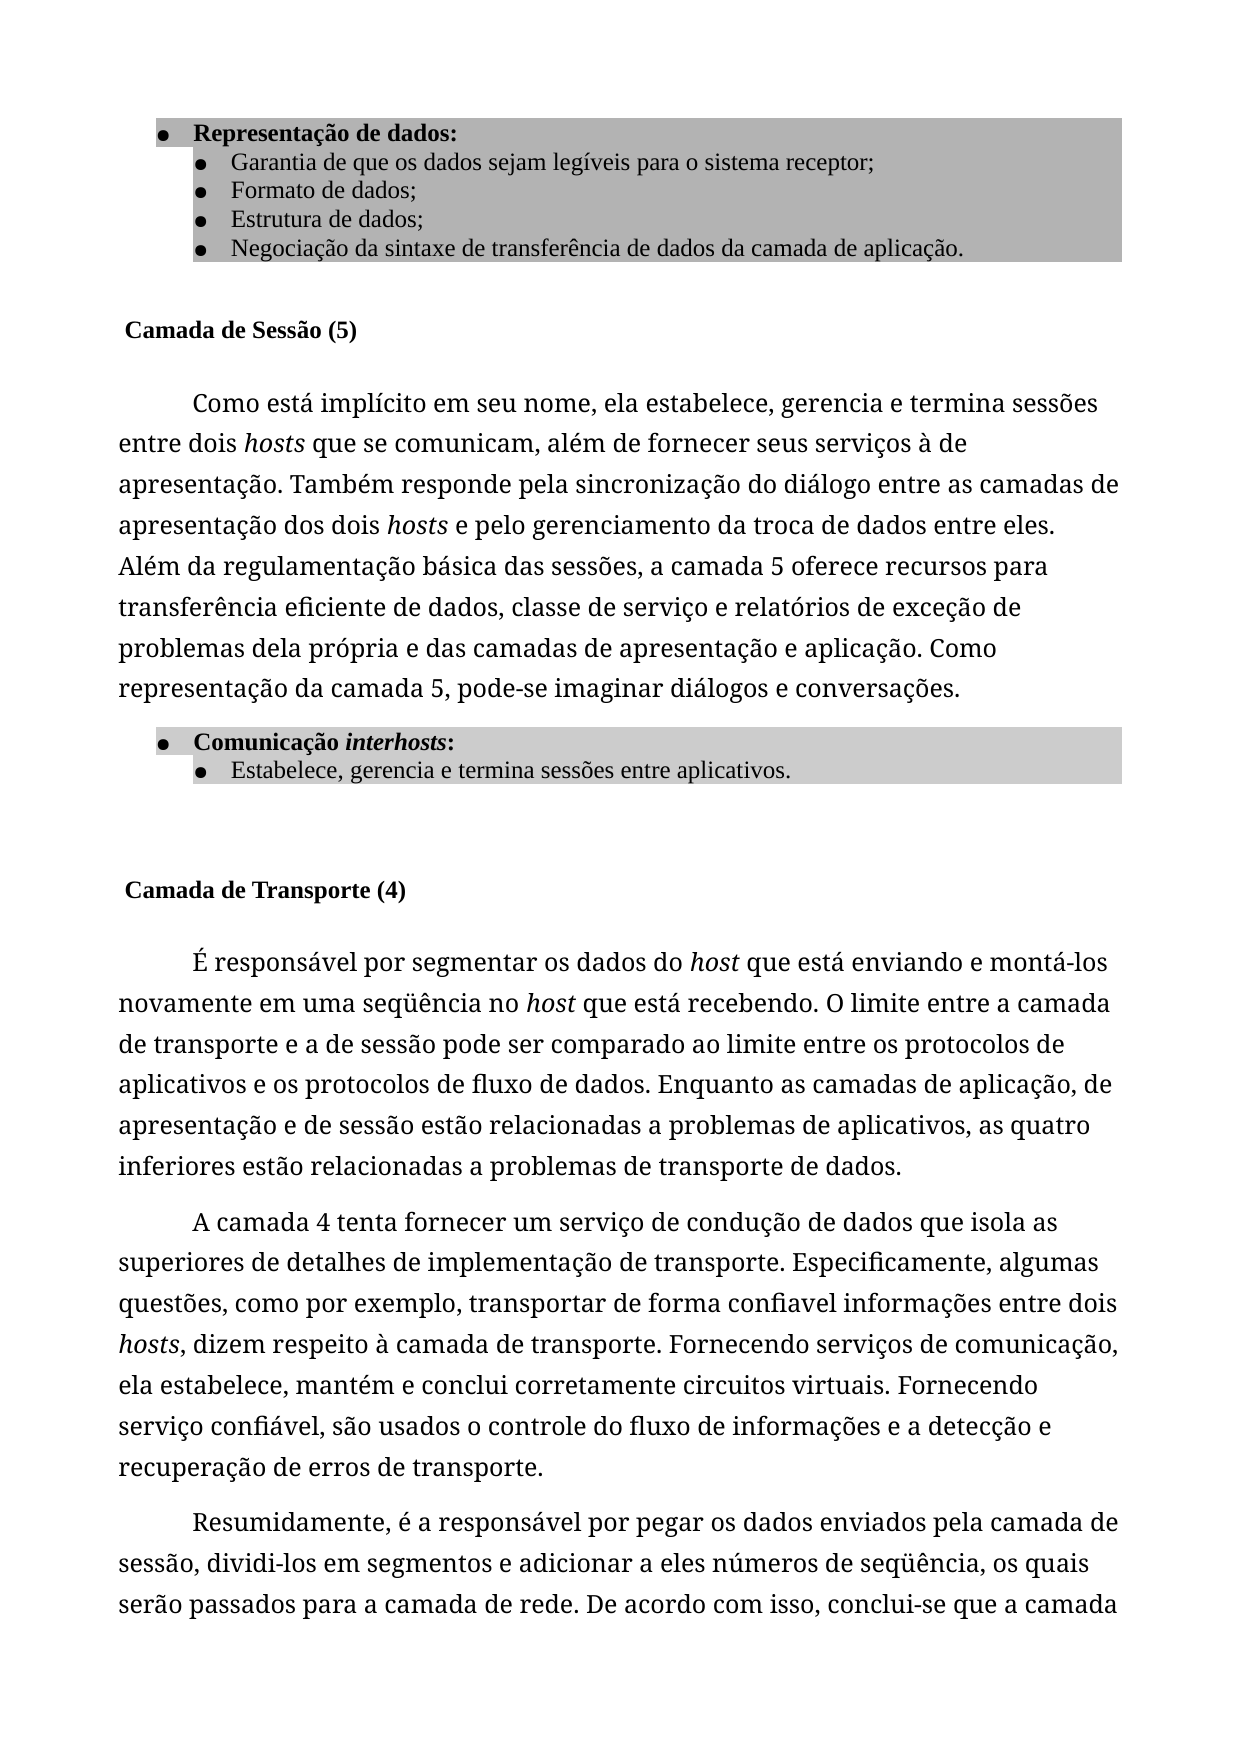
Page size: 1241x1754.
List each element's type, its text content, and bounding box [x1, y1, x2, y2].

list Comunicação interhosts: [156, 727, 1122, 755]
list Garantia de que os dados sejam legíveis para o sistema receptor; [193, 147, 1122, 176]
list Representação de dados: [156, 118, 1122, 147]
text A camada 4 tenta fornecer um serviço de condução de dados que isola as superiores de detalhes de implementação de transporte. Especificamente, algumas questões, como por exemplo, transportar de forma confiavel informações entre dois hosts, dizem respeito à camada de transporte. Fornecendo serviços de comunicação, ela estabelece, mantém e conclui corretamente circuitos virtuais. Fornecendo serviço confiável, são usados o controle do fluxo de informações e a detecção e recuperação de erros de transporte. [118, 1204, 1122, 1483]
list Estabelece, gerencia e termina sessões entre aplicativos. [193, 755, 1122, 784]
subtitle Camada de Sessão (5) [118, 315, 1122, 344]
list Negociação da sintaxe de transferência de dados da camada de aplicação. [193, 233, 1122, 262]
text É responsável por segmentar os dados do host que está enviando e montá-los novamente em uma seqüência no host que está recebendo. O limite entre a camada de transporte e a de sessão pode ser comparado ao limite entre os protocolos de aplicativos e os protocolos de fluxo de dados. Enquanto as camadas de aplicação, de apresentação e de sessão estão relacionadas a problemas de aplicativos, as quatro inferiores estão relacionadas a problemas de transporte de dados. [118, 945, 1122, 1183]
text Resumidamente, é a responsável por pegar os dados enviados pela camada de sessão, dividi-los em segmentos e adicionar a eles números de seqüência, os quais serão passados para a camada de rede. De acordo com isso, conclui-se que a camada [118, 1505, 1122, 1620]
list Formato de dados; [193, 176, 1122, 204]
list Estrutura de dados; [193, 204, 1122, 233]
text Como está implícito em seu nome, ela estabelece, gerencia e termina sessões entre dois hosts que se comunicam, além de fornecer seus serviços à de apresentação. Também responde pela sincronização do diálogo entre as camadas de apresentação dos dois hosts e pelo gerenciamento da troca de dados entre eles. Além da regulamentação básica das sessões, a camada 5 oferece recursos para transferência eficiente de dados, classe de serviço e relatórios de exceção de problemas dela própria e das camadas de apresentação e aplicação. Como representação da camada 5, pode-se imaginar diálogos e conversações. [118, 385, 1122, 705]
subtitle Camada de Transporte (4) [118, 875, 1122, 903]
